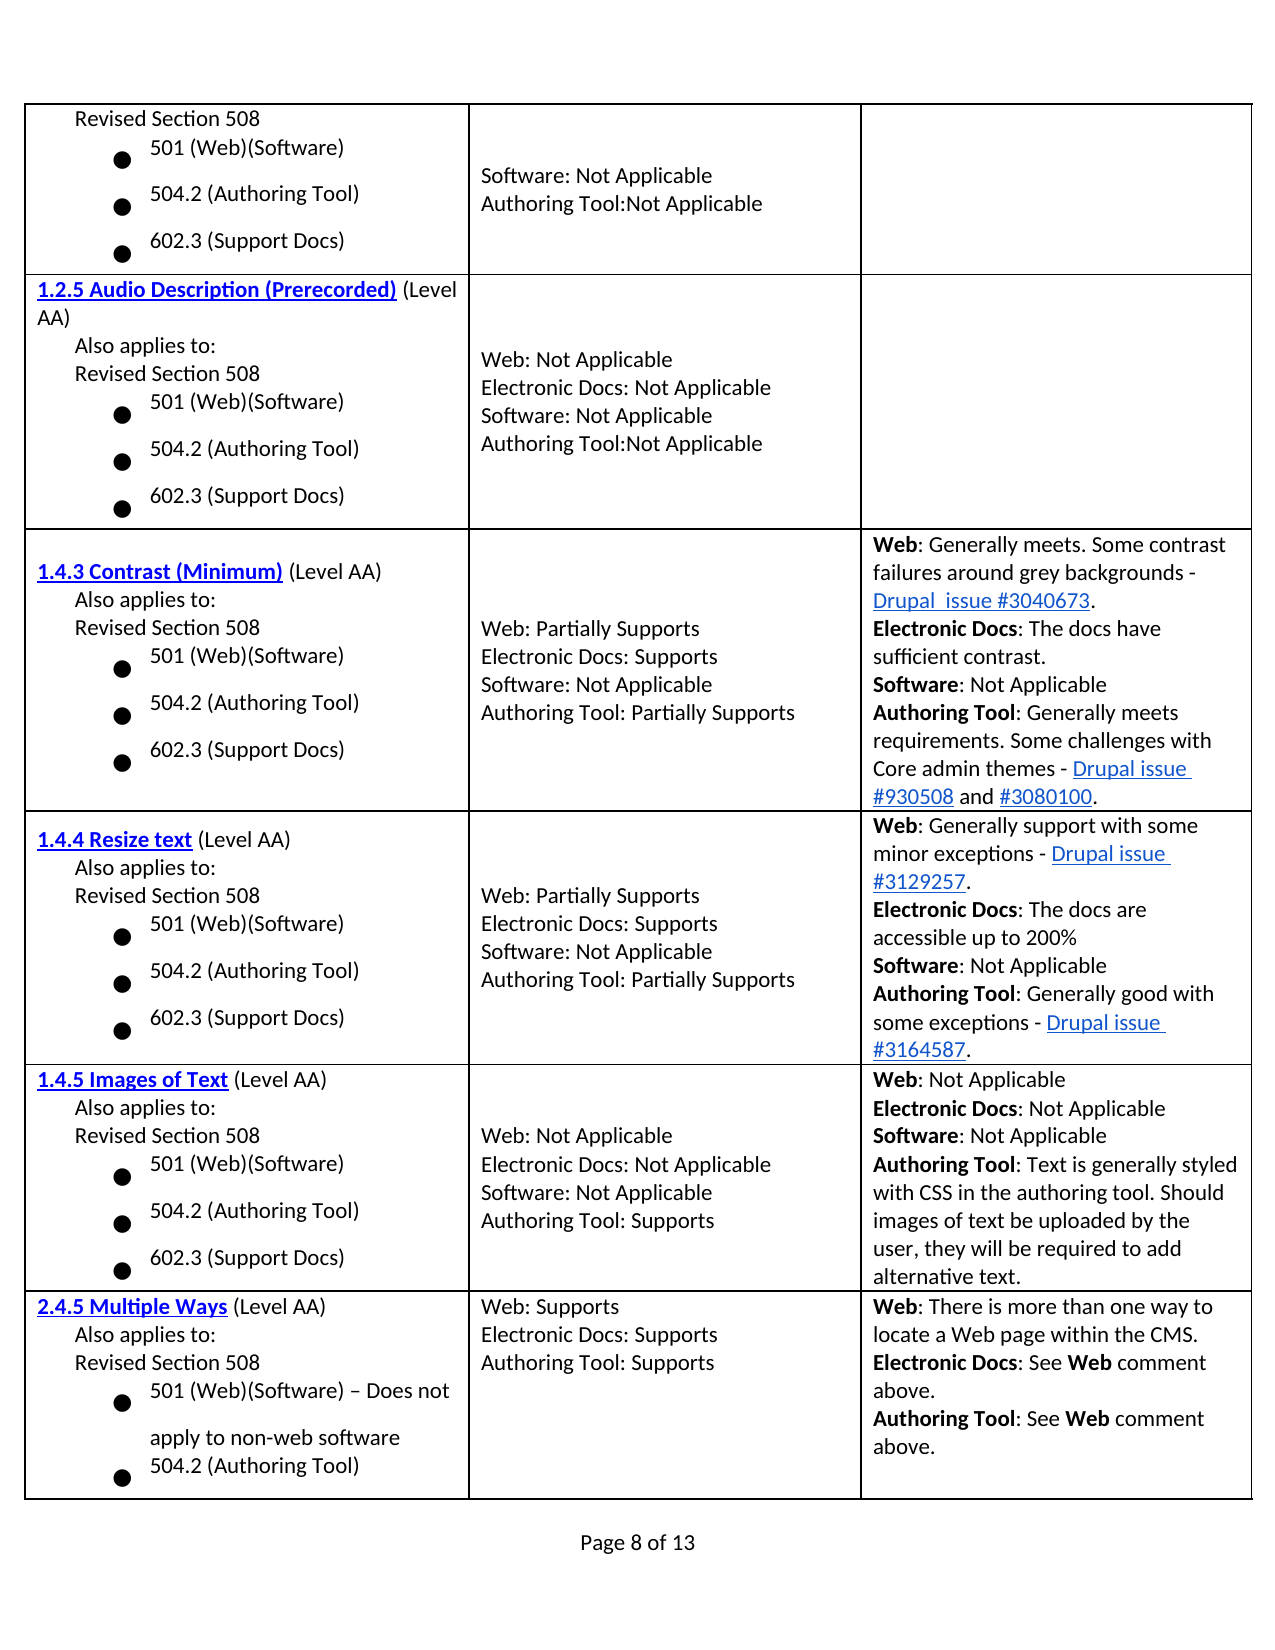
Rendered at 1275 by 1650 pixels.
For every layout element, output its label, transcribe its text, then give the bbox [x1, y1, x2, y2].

table_cell 2.4.5 Multiple Ways (Level AA) Also applies to: Revised Section 508 501 (Web)(Software) – Does not apply to non-web software 504.2 (Authoring Tool) 602.3 (Support Docs) – Does not apply to non-web docs [26, 1292, 468, 1498]
table_cell [862, 105, 1251, 273]
table_cell Web: There is more than one way to locate a Web page within the CMS. Electronic Docs: See Web comment above. Authoring Tool: See Web comment above. [862, 1292, 1251, 1498]
table_cell Web: Not Applicable Electronic Docs: Not Applicable Software: Not Applicable Authoring Tool:Not Applicable [470, 275, 860, 528]
table_cell 1.2.5 Audio Description (Prerecorded) (Level AA) Also applies to: Revised Section 508 501 (Web)(Software) 504.2 (Authoring Tool) 602.3 (Support Docs) [26, 275, 468, 528]
table_cell Web: Generally support with some minor exceptions - Drupal issue #3129257. Electronic Docs: The docs are accessible up to 200% Software: Not Applicable Authoring Tool: Generally good with some exceptions - Drupal issue #3164587. [862, 812, 1251, 1064]
table_cell 1.4.3 Contrast (Minimum) (Level AA) Also applies to: Revised Section 508 501 (Web)(Software) 504.2 (Authoring Tool) 602.3 (Support Docs) [26, 530, 468, 810]
table_cell 1.4.4 Resize text (Level AA) Also applies to: Revised Section 508 501 (Web)(Software) 504.2 (Authoring Tool) 602.3 (Support Docs) [26, 812, 468, 1064]
table_cell Web: Generally meets. Some contrast failures around grey backgrounds - Drupal issue #3040673. Electronic Docs: The docs have sufficient contrast. Software: Not Applicable Authoring Tool: Generally meets requirements. Some challenges with Core admin themes - Drupal issue #930508 and #3080100. [862, 530, 1251, 810]
table_cell Web: Not Applicable Electronic Docs: Not Applicable Software: Not Applicable Authoring Tool: Text is generally styled with CSS in the authoring tool. Should images of text be uploaded by the user, they will be required to add alternative text. [862, 1065, 1251, 1290]
table_cell Revised Section 508 501 (Web)(Software) 504.2 (Authoring Tool) 602.3 (Support Docs) [26, 105, 468, 273]
table_cell Web: Partially Supports Electronic Docs: Supports Software: Not Applicable Authoring Tool: Partially Supports [470, 530, 860, 810]
table_cell Software: Not Applicable Authoring Tool:Not Applicable [470, 105, 860, 273]
table_cell Web: Supports Electronic Docs: Supports Authoring Tool: Supports [470, 1292, 860, 1498]
table_cell Web: Partially Supports Electronic Docs: Supports Software: Not Applicable Authoring Tool: Partially Supports [470, 812, 860, 1064]
table_cell Web: Not Applicable Electronic Docs: Not Applicable Software: Not Applicable Authoring Tool: Supports [470, 1065, 860, 1290]
table_cell [862, 275, 1251, 528]
table_cell 1.4.5 Images of Text (Level AA) Also applies to: Revised Section 508 501 (Web)(Software) 504.2 (Authoring Tool) 602.3 (Support Docs) [26, 1065, 468, 1290]
